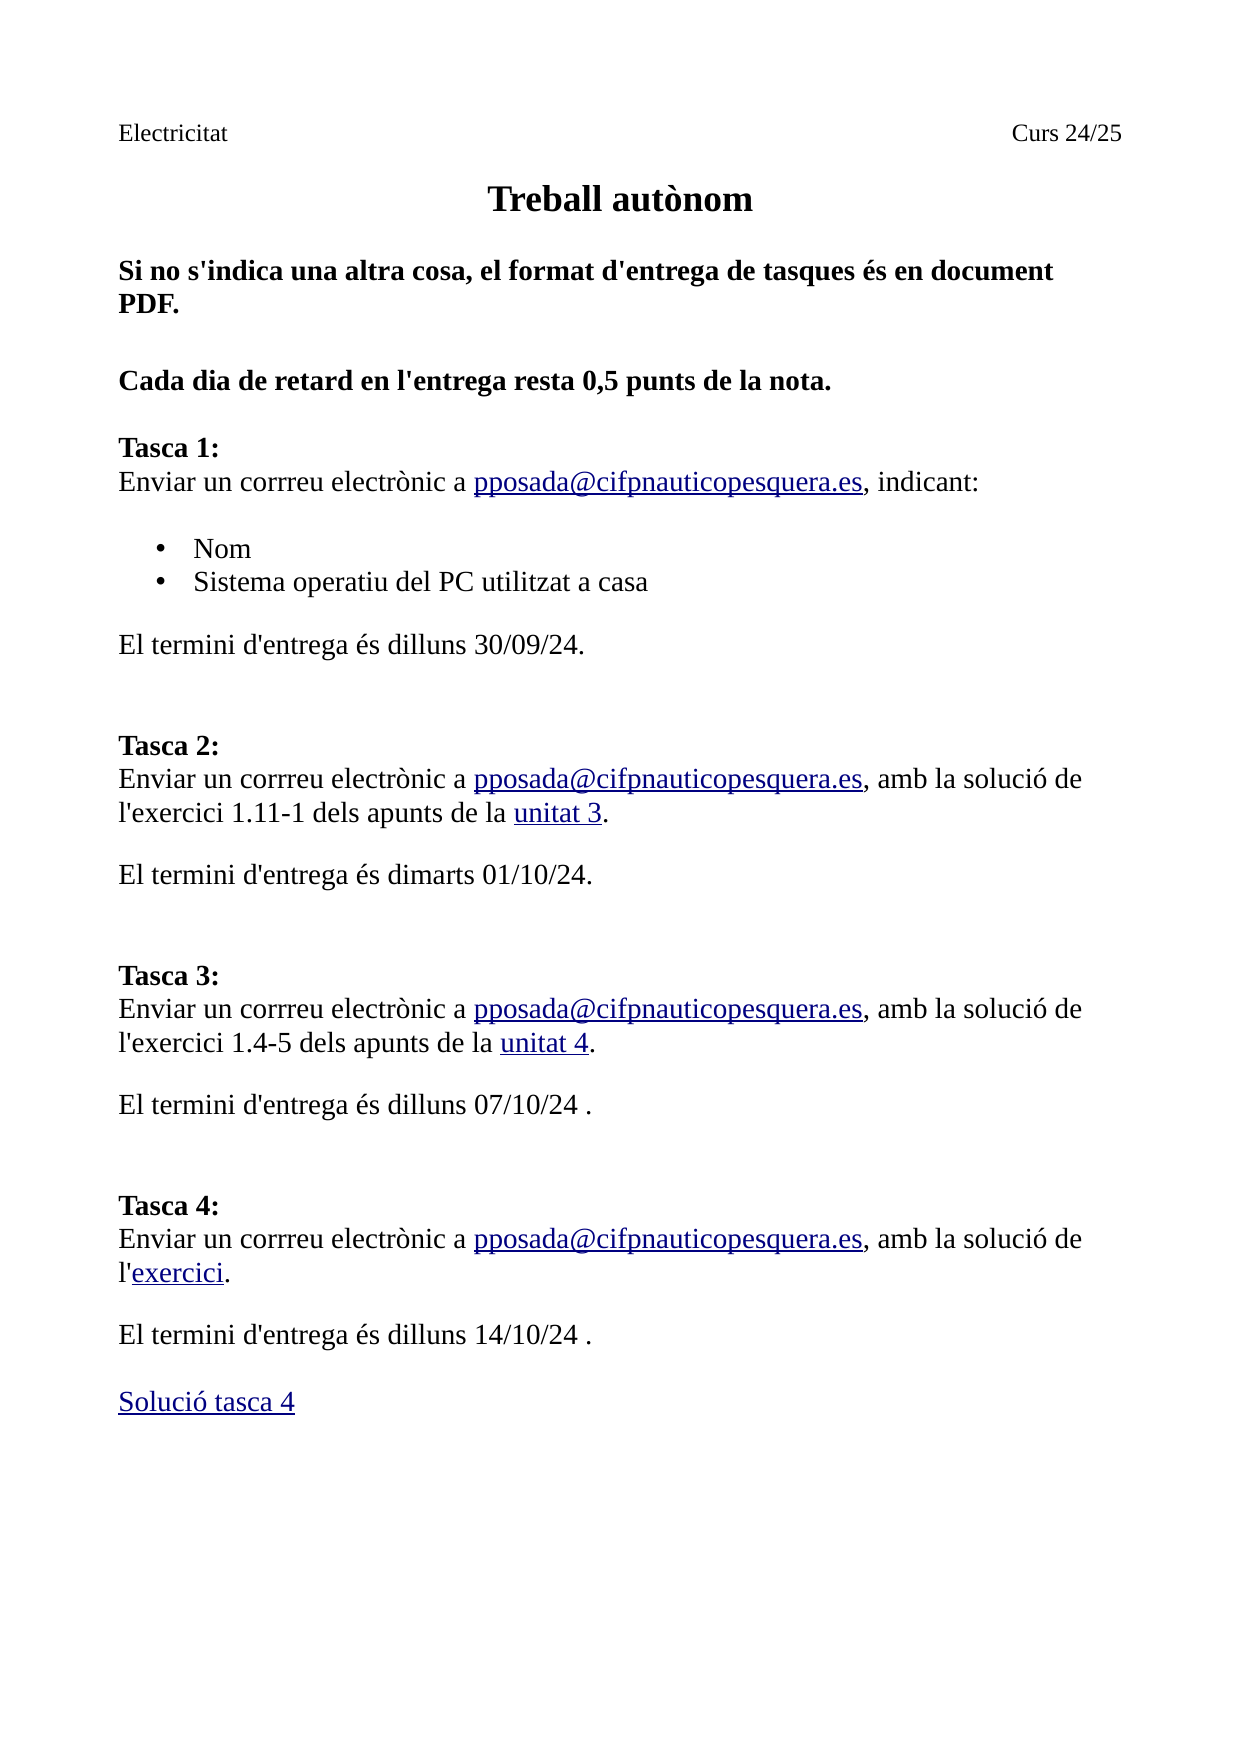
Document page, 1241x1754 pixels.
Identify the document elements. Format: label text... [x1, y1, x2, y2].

text Enviar un corrreu electrònic a pposada@cifpnauticopesquera.es, amb la solució de l'exercici 1.4-5 dels apunts de la unitat 4. [118, 991, 1122, 1058]
text El termini d'entrega és dilluns 14/10/24 . [118, 1317, 1122, 1351]
text Enviar un corrreu electrònic a pposada@cifpnauticopesquera.es, indicant: [118, 464, 1122, 497]
text Tasca 2: [118, 728, 1122, 761]
text Solució tasca 4 [118, 1384, 1122, 1418]
text El termini d'entrega és dimarts 01/10/24. [118, 857, 1122, 891]
text Enviar un corrreu electrònic a pposada@cifpnauticopesquera.es, amb la solució de l'exercici. [118, 1221, 1122, 1288]
list Nom [156, 531, 1122, 564]
text Tasca 1: [118, 430, 1122, 464]
text Enviar un corrreu electrònic a pposada@cifpnauticopesquera.es, amb la solució de l'exercici 1.11-1 dels apunts de la unitat 3. [118, 761, 1122, 828]
list Sistema operatiu del PC utilitzat a casa [156, 564, 1122, 598]
text Tasca 4: [118, 1188, 1122, 1221]
text El termini d'entrega és dilluns 07/10/24 . [118, 1087, 1122, 1121]
text Cada dia de retard en l'entrega resta 0,5 punts de la nota. [118, 363, 1122, 397]
text Treball autònom [118, 176, 1122, 219]
text El termini d'entrega és dilluns 30/09/24. [118, 627, 1122, 661]
text Si no s'indica una altra cosa, el format d'entrega de tasques és en document PDF. [118, 253, 1122, 320]
text Tasca 3: [118, 958, 1122, 991]
